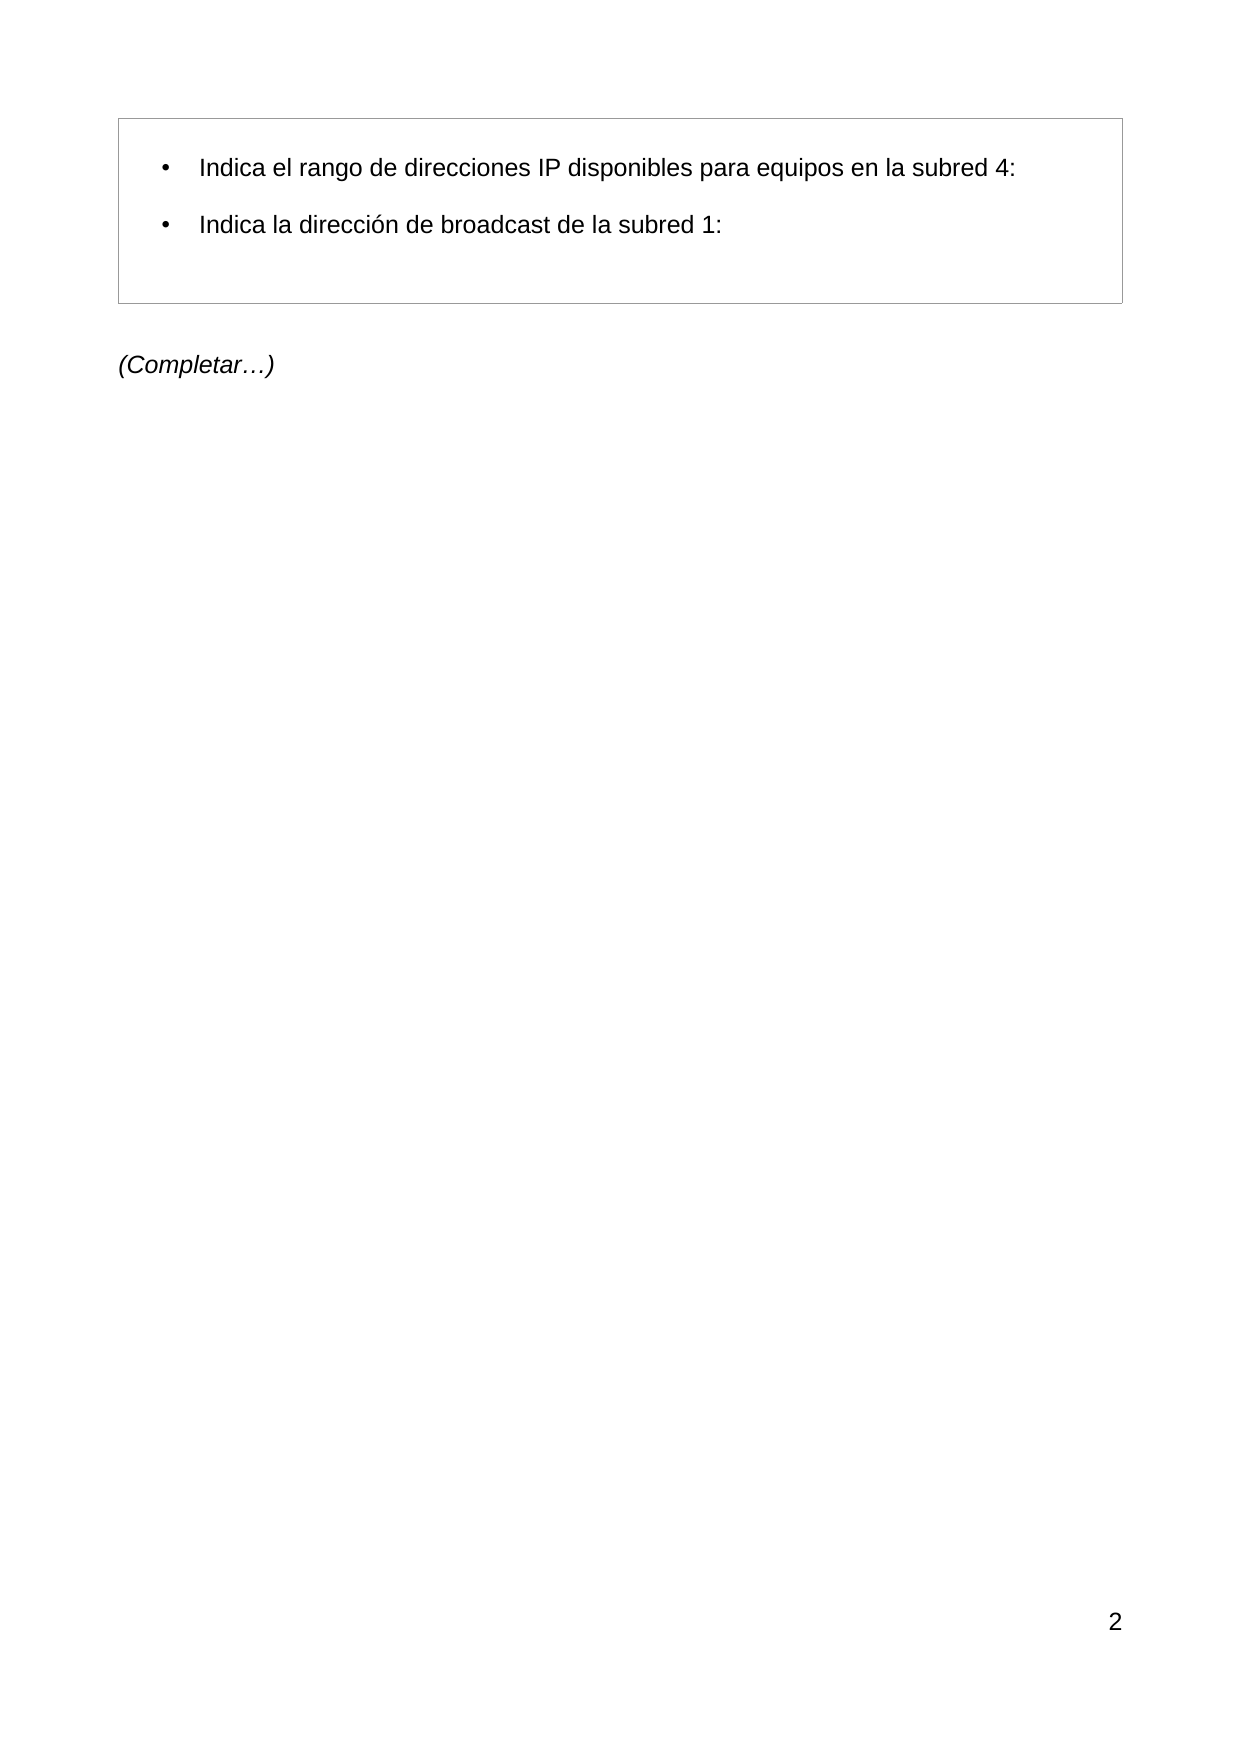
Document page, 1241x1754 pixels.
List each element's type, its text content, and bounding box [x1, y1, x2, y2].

table_cell 1.1. Supongamos que tenemos asignada la IP 162.18.0.0/16 y precisamos establecer las direcciones de la LAN en 6 subredes. Indica: Como queda el prefijo de red extendido: Bits para el nº de red: Bits para el nº de subred: Bits para el nº de equipo: La máscara de subred que tendremos que usar, en formato decimal separado por puntos: Las direcciones de las subredes y las direcciones de broadcast: Subred 0: Subred 1: Subred 2: Subred 3: Subred 4: Subred 5: Direcciones IP asignadas para los equipos de las subredes 2 y 5: Subred 2: Subred 5: 1.2. Supongamos que tenemos asignada la IP 199.215.86.0/24. Define un prefijo de red extendido que permita la creación de 20 equipos por cada subred: Bits para el nº de red: Bits para el nº de subred: Bits para el nº de equipo: ¿Cuál es el número máximo de subredes que se pueden definir? Indica las direcciones de las 5 primeras subredes en notación binaria y decimal: Subred 0: Subred 1: Subred 2: Subred 3: Subred 4: Indica el rango de direcciones IP disponibles para equipos en la subred 4: Indica la dirección de broadcast de la subred 1: [119, 119, 1122, 302]
text (Completar…) [118, 350, 1122, 379]
